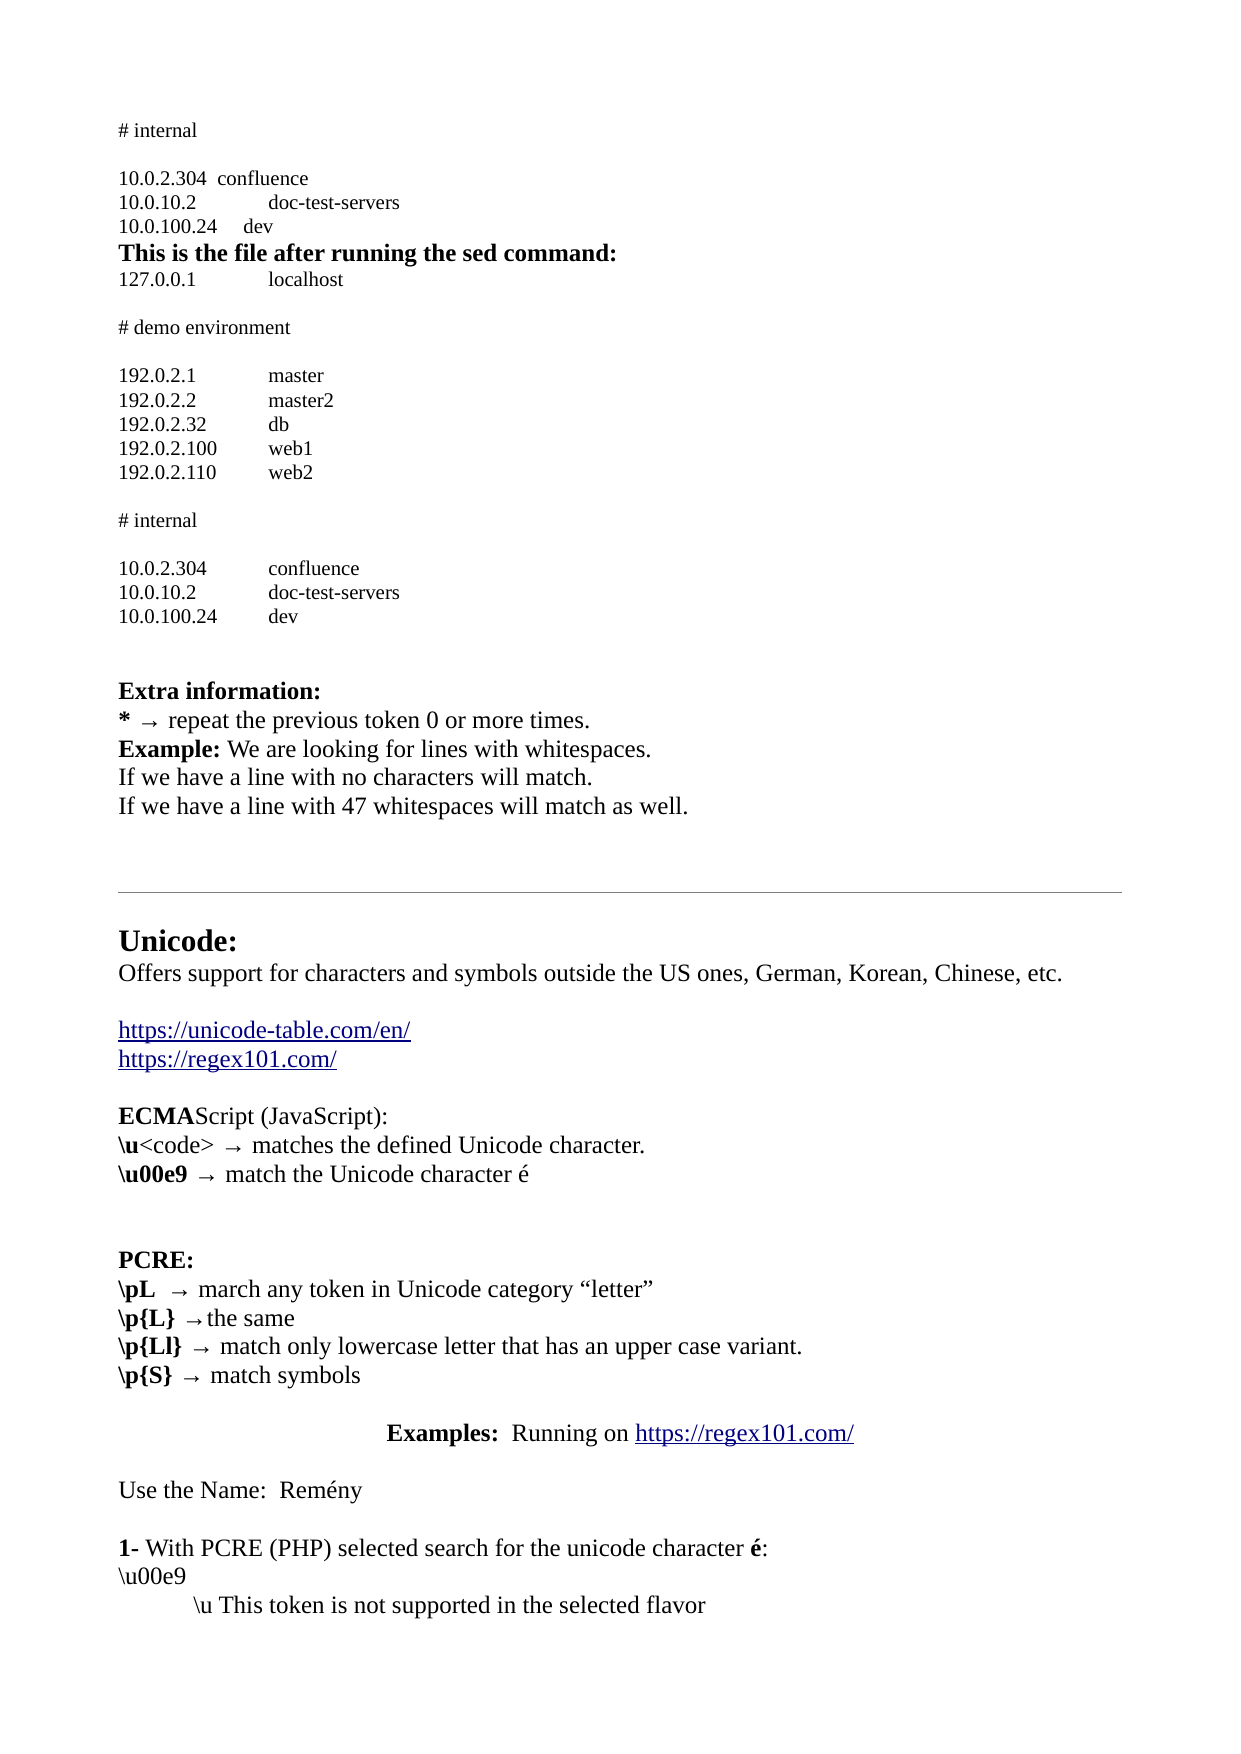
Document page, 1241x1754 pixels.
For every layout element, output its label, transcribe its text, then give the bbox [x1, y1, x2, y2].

text 192.0.2.2 master2 [118, 387, 1122, 412]
text 10.0.2.304 confluence [118, 556, 1122, 580]
text \p{Ll} → match only lowercase letter that has an upper case variant. [118, 1331, 1122, 1360]
text \u<code> → matches the defined Unicode character. [118, 1130, 1122, 1159]
text \p{S} → match symbols [118, 1360, 1122, 1389]
text 192.0.2.1 master [118, 363, 1122, 387]
text # internal [118, 118, 1122, 142]
text # demo environment [118, 315, 1122, 339]
text 10.0.10.2 doc-test-servers [118, 190, 1122, 214]
text Example: We are looking for lines with whitespaces. [118, 734, 1122, 762]
text \p{L} →the same [118, 1303, 1122, 1331]
text 192.0.2.100 web1 [118, 436, 1122, 460]
text * → repeat the previous token 0 or more times. [118, 705, 1122, 734]
text Offers support for characters and symbols outside the US ones, German, Korean, Chinese, etc. [118, 958, 1122, 986]
text \u This token is not supported in the selected flavor [118, 1590, 1122, 1619]
text PCRE: [118, 1245, 1122, 1274]
text If we have a line with 47 whitespaces will match as well. [118, 791, 1122, 820]
text 10.0.100.24 dev [118, 604, 1122, 628]
text 1- With PCRE (PHP) selected search for the unicode character é: [118, 1533, 1122, 1561]
text Unicode: [118, 922, 1122, 958]
text \pL → march any token in Unicode category “letter” [118, 1274, 1122, 1303]
text 127.0.0.1 localhost [118, 267, 1122, 291]
text ECMAScript (JavaScript): [118, 1101, 1122, 1130]
text 10.0.100.24 dev [118, 214, 1122, 238]
text This is the file after running the sed command: [118, 238, 1122, 267]
text Use the Name: Remény [118, 1475, 1122, 1504]
text Extra information: [118, 676, 1122, 705]
text 10.0.2.304 confluence [118, 166, 1122, 190]
text # internal [118, 508, 1122, 532]
text \u00e9 [118, 1561, 1122, 1590]
text \u00e9 → match the Unicode character é [118, 1159, 1122, 1188]
text Examples: Running on https://regex101.com/ [118, 1418, 1122, 1446]
text https://unicode-table.com/en/ [118, 1015, 1122, 1044]
text 10.0.10.2 doc-test-servers [118, 580, 1122, 604]
text 192.0.2.32 db [118, 412, 1122, 436]
text 192.0.2.110 web2 [118, 460, 1122, 484]
text If we have a line with no characters will match. [118, 762, 1122, 791]
text https://regex101.com/ [118, 1044, 1122, 1073]
